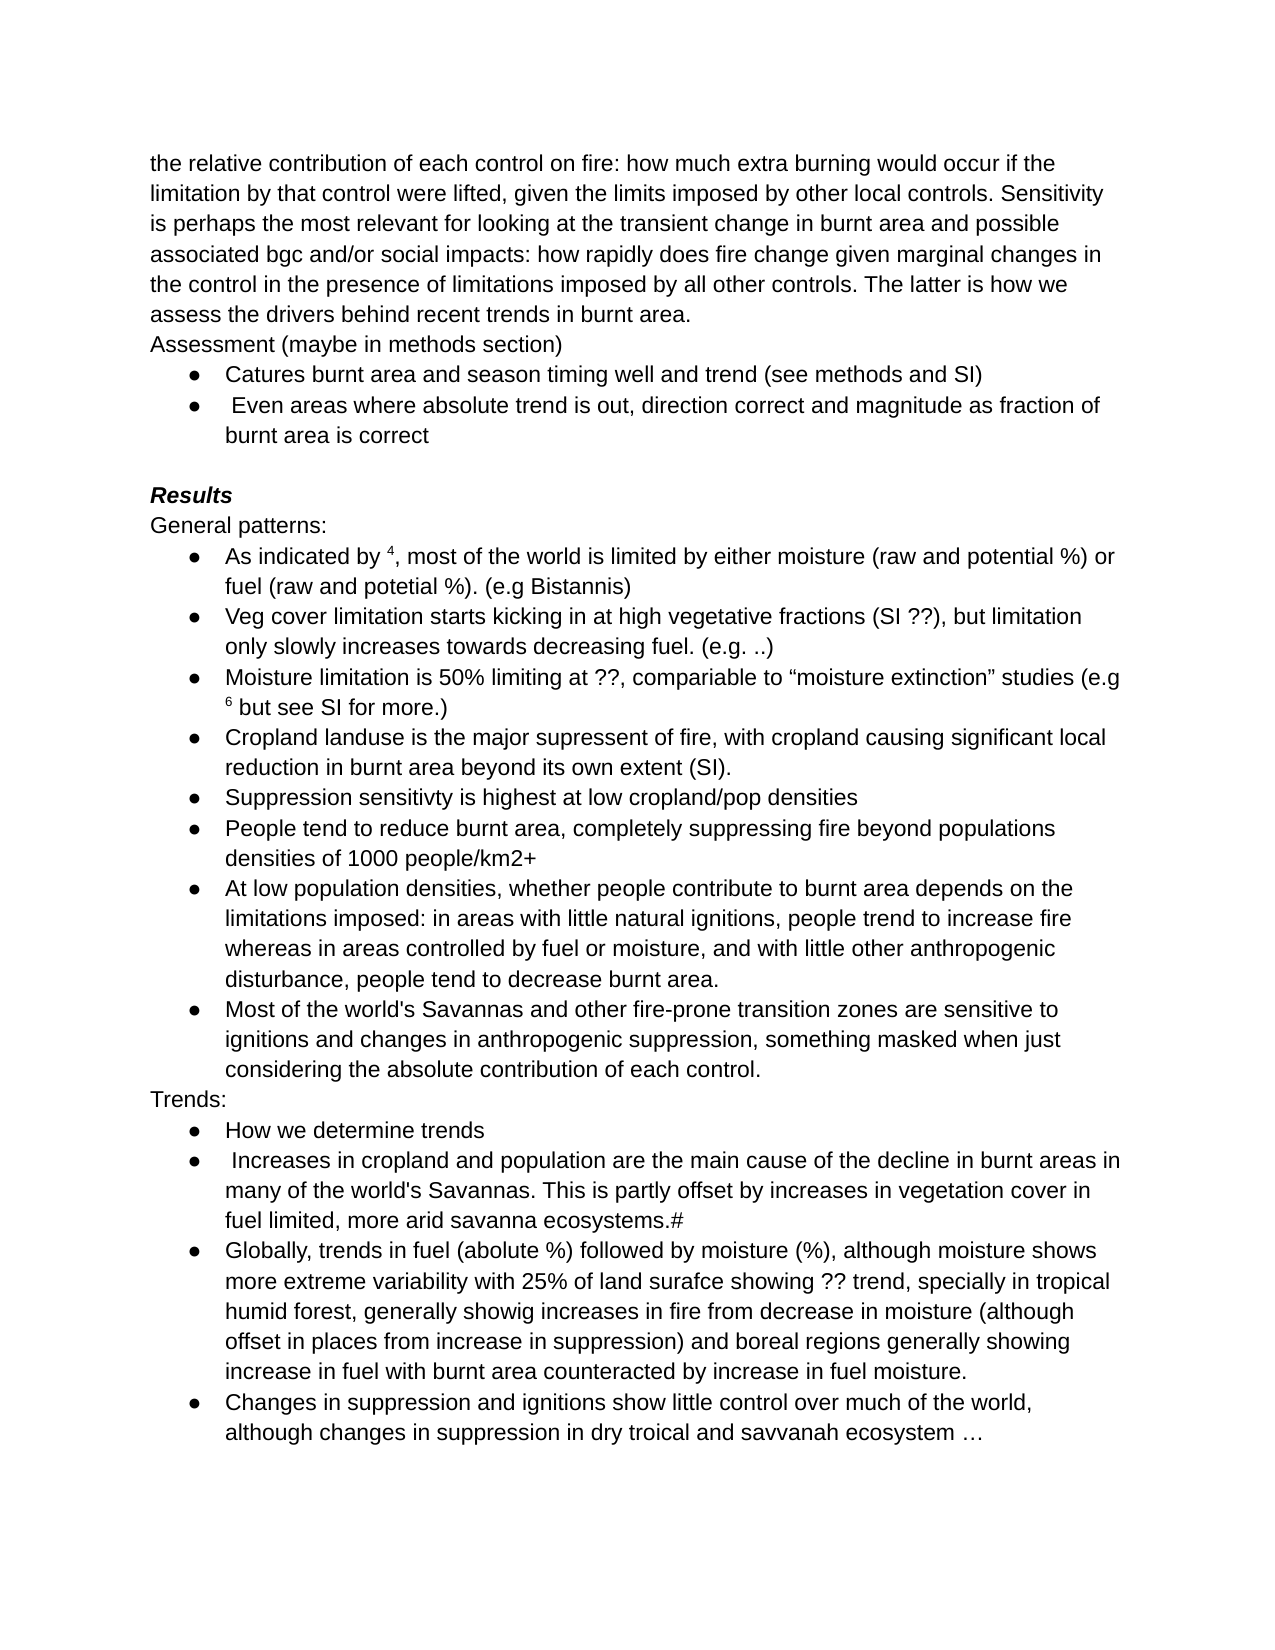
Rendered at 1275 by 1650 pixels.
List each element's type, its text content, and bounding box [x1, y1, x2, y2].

list At low population densities, whether people contribute to burnt area depends on the limitations imposed: in areas with little natural ignitions, people trend to increase fire whereas in areas controlled by fuel or moisture, and with little other anthropogenic disturbance, people tend to decrease burnt area. [187, 875, 1125, 992]
list How we determine trends [187, 1117, 1125, 1143]
list Even areas where absolute trend is out, direction correct and magnitude as fraction of burnt area is correct [187, 392, 1125, 448]
list Catures burnt area and season timing well and trend (see methods and SI) [187, 361, 1125, 388]
list Suppression sensitivty is highest at low cropland/pop densities [187, 784, 1125, 811]
list People tend to reduce burnt area, completely suppressing fire beyond populations densities of 1000 people/km2+ [187, 814, 1125, 871]
list Changes in suppression and ignitions show little control over much of the world, although changes in suppression in dry troical and savvanah ecosystem … [187, 1388, 1125, 1445]
list Veg cover limitation starts kicking in at high vegetative fractions (SI ??), but limitation only slowly increases towards decreasing fuel. (e.g. ..) [187, 603, 1125, 660]
list Cropland landuse is the major supressent of fire, with cropland causing significant local reduction in burnt area beyond its own extent (SI). [187, 724, 1125, 781]
list As indicated by 4, most of the world is limited by either moisture (raw and potential %) or fuel (raw and potetial %). (e.g Bistannis) [187, 543, 1125, 599]
text Results [150, 482, 1125, 509]
list Increases in cropland and population are the main cause of the decline in burnt areas in many of the world's Savannas. This is partly offset by increases in vegetation cover in fuel limited, more arid savanna ecosystems.# [187, 1147, 1125, 1234]
text the relative contribution of each control on fire: how much extra burning would occur if the limitation by that control were lifted, given the limits imposed by other local controls. Sensitivity is perhaps the most relevant for looking at the transient change in burnt area and possible associated bgc and/or social impacts: how rapidly does fire change given marginal changes in the control in the presence of limitations imposed by all other controls. The latter is how we assess the drivers behind recent trends in burnt area. [150, 150, 1125, 327]
text Assessment (maybe in methods section) [150, 331, 1125, 358]
list Moisture limitation is 50% limiting at ??, compariable to “moisture extinction” studies (e.g 6 but see SI for more.) [187, 663, 1125, 720]
text General patterns: [150, 512, 1125, 539]
list Globally, trends in fuel (abolute %) followed by moisture (%), although moisture shows more extreme variability with 25% of land surafce showing ?? trend, specially in tropical humid forest, generally showig increases in fire from decrease in moisture (although offset in places from increase in suppression) and boreal regions generally showing increase in fuel with burnt area counteracted by increase in fuel moisture. [187, 1237, 1125, 1385]
text Trends: [150, 1086, 1125, 1113]
list Most of the world's Savannas and other fire-prone transition zones are sensitive to ignitions and changes in anthropogenic suppression, something masked when just considering the absolute contribution of each control. [187, 996, 1125, 1083]
